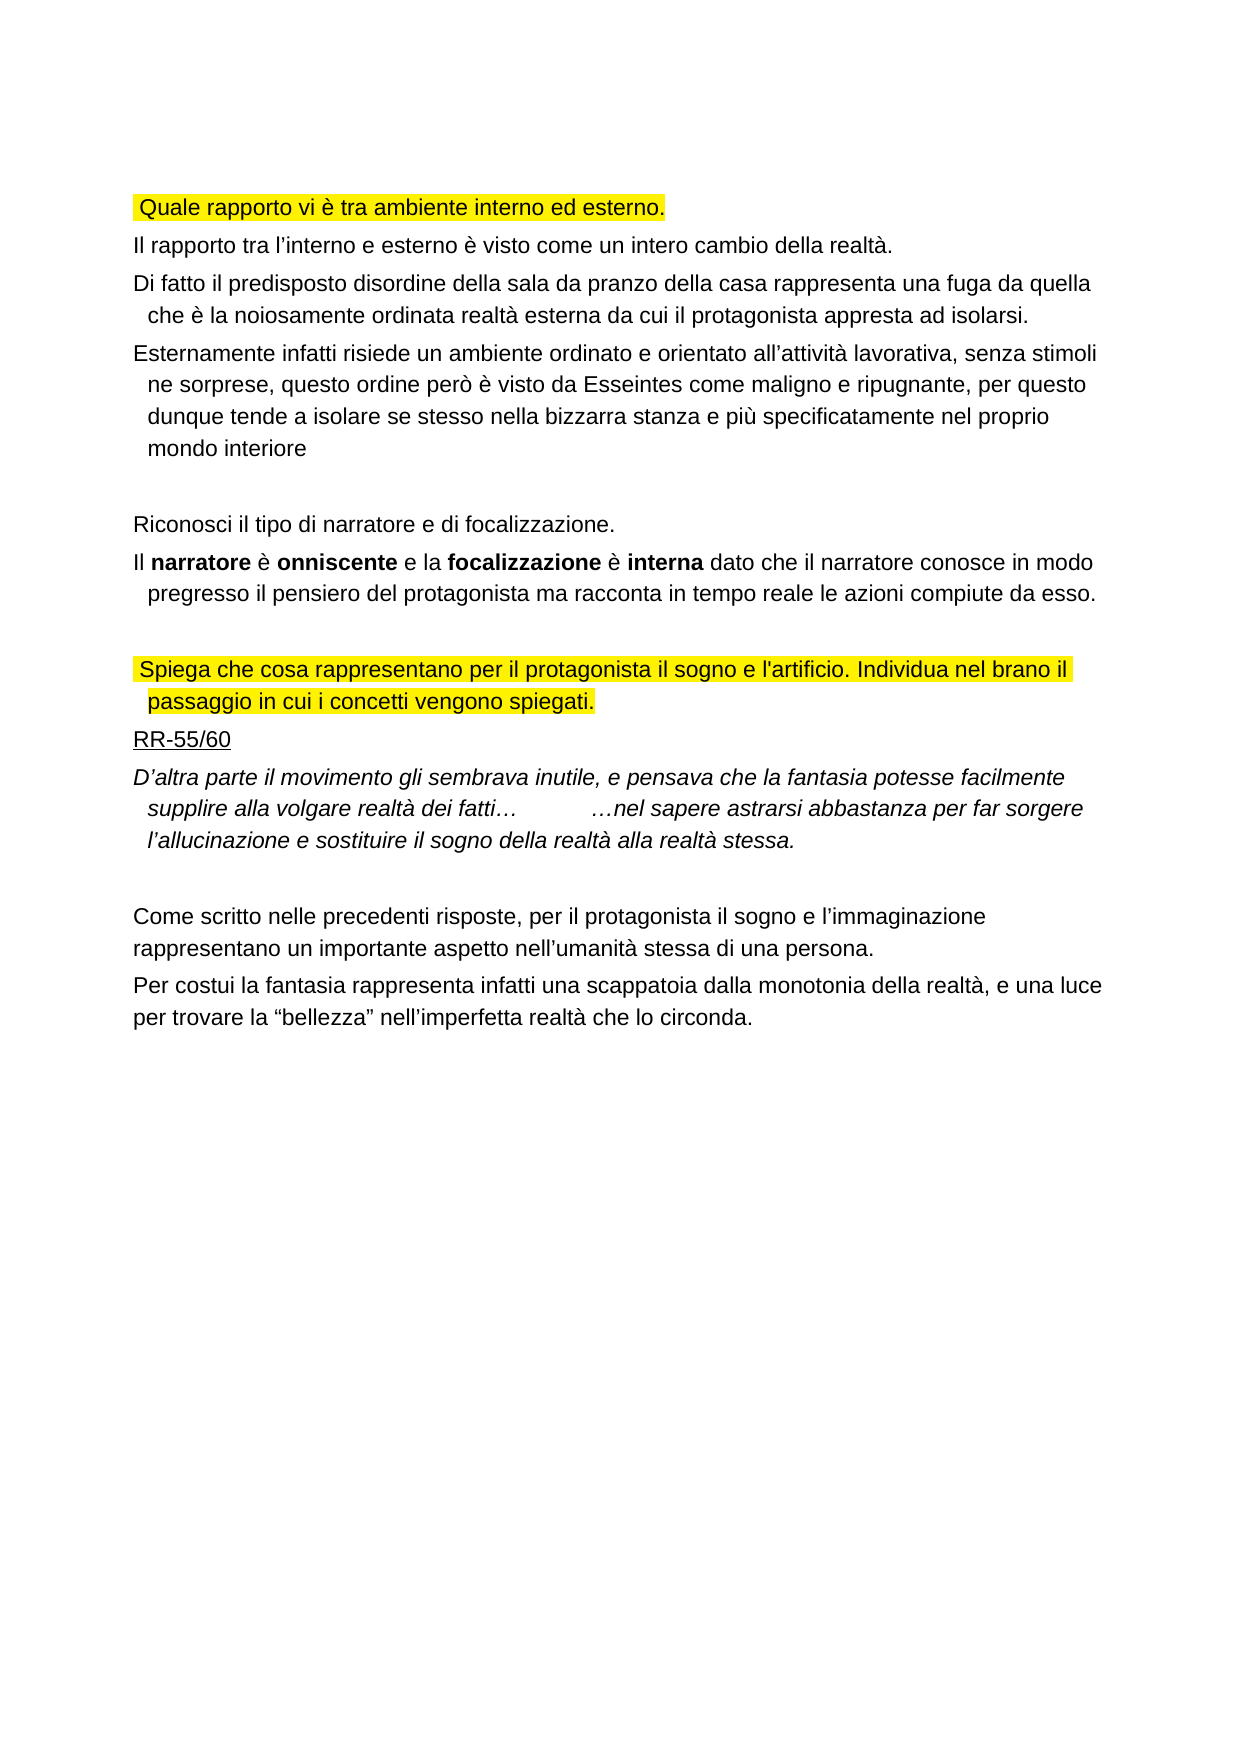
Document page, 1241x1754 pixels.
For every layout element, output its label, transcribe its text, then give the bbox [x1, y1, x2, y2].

text Per costui la fantasia rappresenta infatti una scappatoia dalla monotonia della realtà, e una luce per trovare la “bellezza” nell’imperfetta realtà che lo circonda. [133, 972, 1122, 1030]
text Spiega che cosa rappresentano per il protagonista il sogno e l'artificio. Individua nel brano il passaggio in cui i concetti vengono spiegati. [133, 656, 1122, 714]
text D’altra parte il movimento gli sembrava inutile, e pensava che la fantasia potesse facilmente supplire alla volgare realtà dei fatti… …nel sapere astrarsi abbastanza per far sorgere l’allucinazione e sostituire il sogno della realtà alla realtà stessa. [133, 764, 1122, 853]
text RR-55/60 [133, 726, 1122, 752]
text Quale rapporto vi è tra ambiente interno ed esterno. [133, 194, 1122, 221]
text Esternamente infatti risiede un ambiente ordinato e orientato all’attività lavorativa, senza stimoli ne sorprese, questo ordine però è visto da Esseintes come maligno e ripugnante, per questo dunque tende a isolare se stesso nella bizzarra stanza e più specificatamente nel proprio mondo interiore [133, 340, 1122, 461]
text Il rapporto tra l’interno e esterno è visto come un intero cambio della realtà. [133, 232, 1122, 258]
text Riconosci il tipo di narratore e di focalizzazione. [133, 511, 1122, 537]
text Il narratore è onniscente e la focalizzazione è interna dato che il narratore conosce in modo pregresso il pensiero del protagonista ma racconta in tempo reale le azioni compiute da esso. [133, 548, 1122, 606]
text Di fatto il predisposto disordine della sala da pranzo della casa rappresenta una fuga da quella che è la noiosamente ordinata realtà esterna da cui il protagonista appresta ad isolarsi. [133, 270, 1122, 328]
text Come scritto nelle precedenti risposte, per il protagonista il sogno e l’immaginazione rappresentano un importante aspetto nell’umanità stessa di una persona. [133, 903, 1122, 961]
